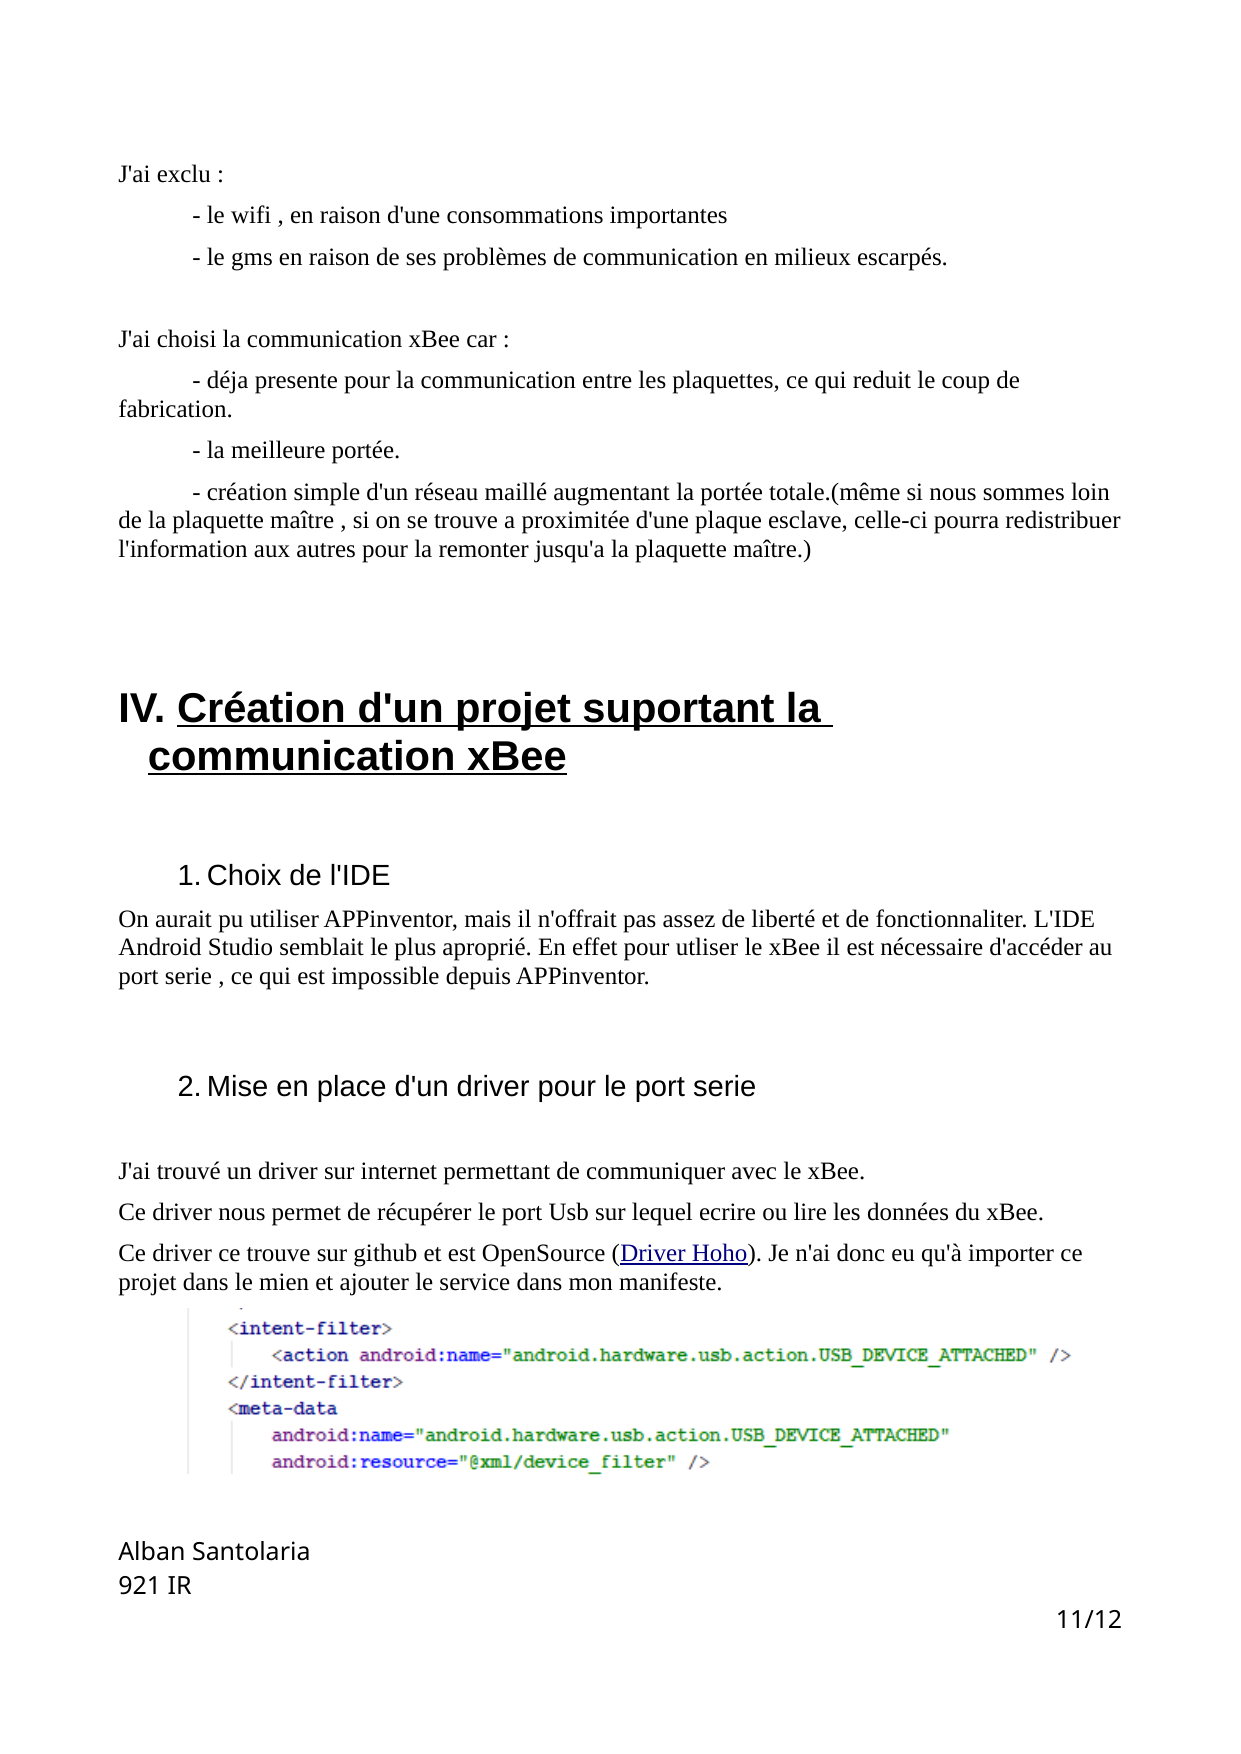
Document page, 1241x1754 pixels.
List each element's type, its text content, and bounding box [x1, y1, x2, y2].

text - création simple d'un réseau maillé augmentant la portée totale.(même si nous sommes loin de la plaquette maître , si on se trouve a proximitée d'une plaque esclave, celle-ci pourra redistribuer l'information aux autres pour la remonter jusqu'a la plaquette maître.) [118, 477, 1122, 563]
text - le gms en raison de ses problèmes de communication en milieux escarpés. [118, 242, 1122, 271]
text Ce driver nous permet de récupérer le port Usb sur lequel ecrire ou lire les données du xBee. [118, 1197, 1122, 1226]
text On aurait pu utiliser APPinventor, mais il n'offrait pas assez de liberté et de fonctionnaliter. L'IDE Android Studio semblait le plus aproprié. En effet pour utliser le xBee il est nécessaire d'accéder au port serie , ce qui est impossible depuis APPinventor. [118, 904, 1122, 990]
text Ce driver ce trouve sur github et est OpenSource (Driver Hoho). Je n'ai donc eu qu'à importer ce projet dans le mien et ajouter le service dans mon manifeste. [118, 1238, 1122, 1296]
picture [161, 1308, 1079, 1479]
text J'ai choisi la communication xBee car : [118, 324, 1122, 353]
title Création d'un projet suportant la communication xBee [118, 683, 1122, 779]
subtitle Choix de l'IDE [177, 858, 1122, 891]
text J'ai trouvé un driver sur internet permettant de communiquer avec le xBee. [118, 1156, 1122, 1185]
text - la meilleure portée. [118, 436, 1122, 464]
text J'ai exclu : [118, 159, 1122, 188]
subtitle Mise en place d'un driver pour le port serie [177, 1069, 1122, 1102]
text - déja presente pour la communication entre les plaquettes, ce qui reduit le coup de fabrication. [118, 366, 1122, 423]
text - le wifi , en raison d'une consommations importantes [118, 201, 1122, 229]
